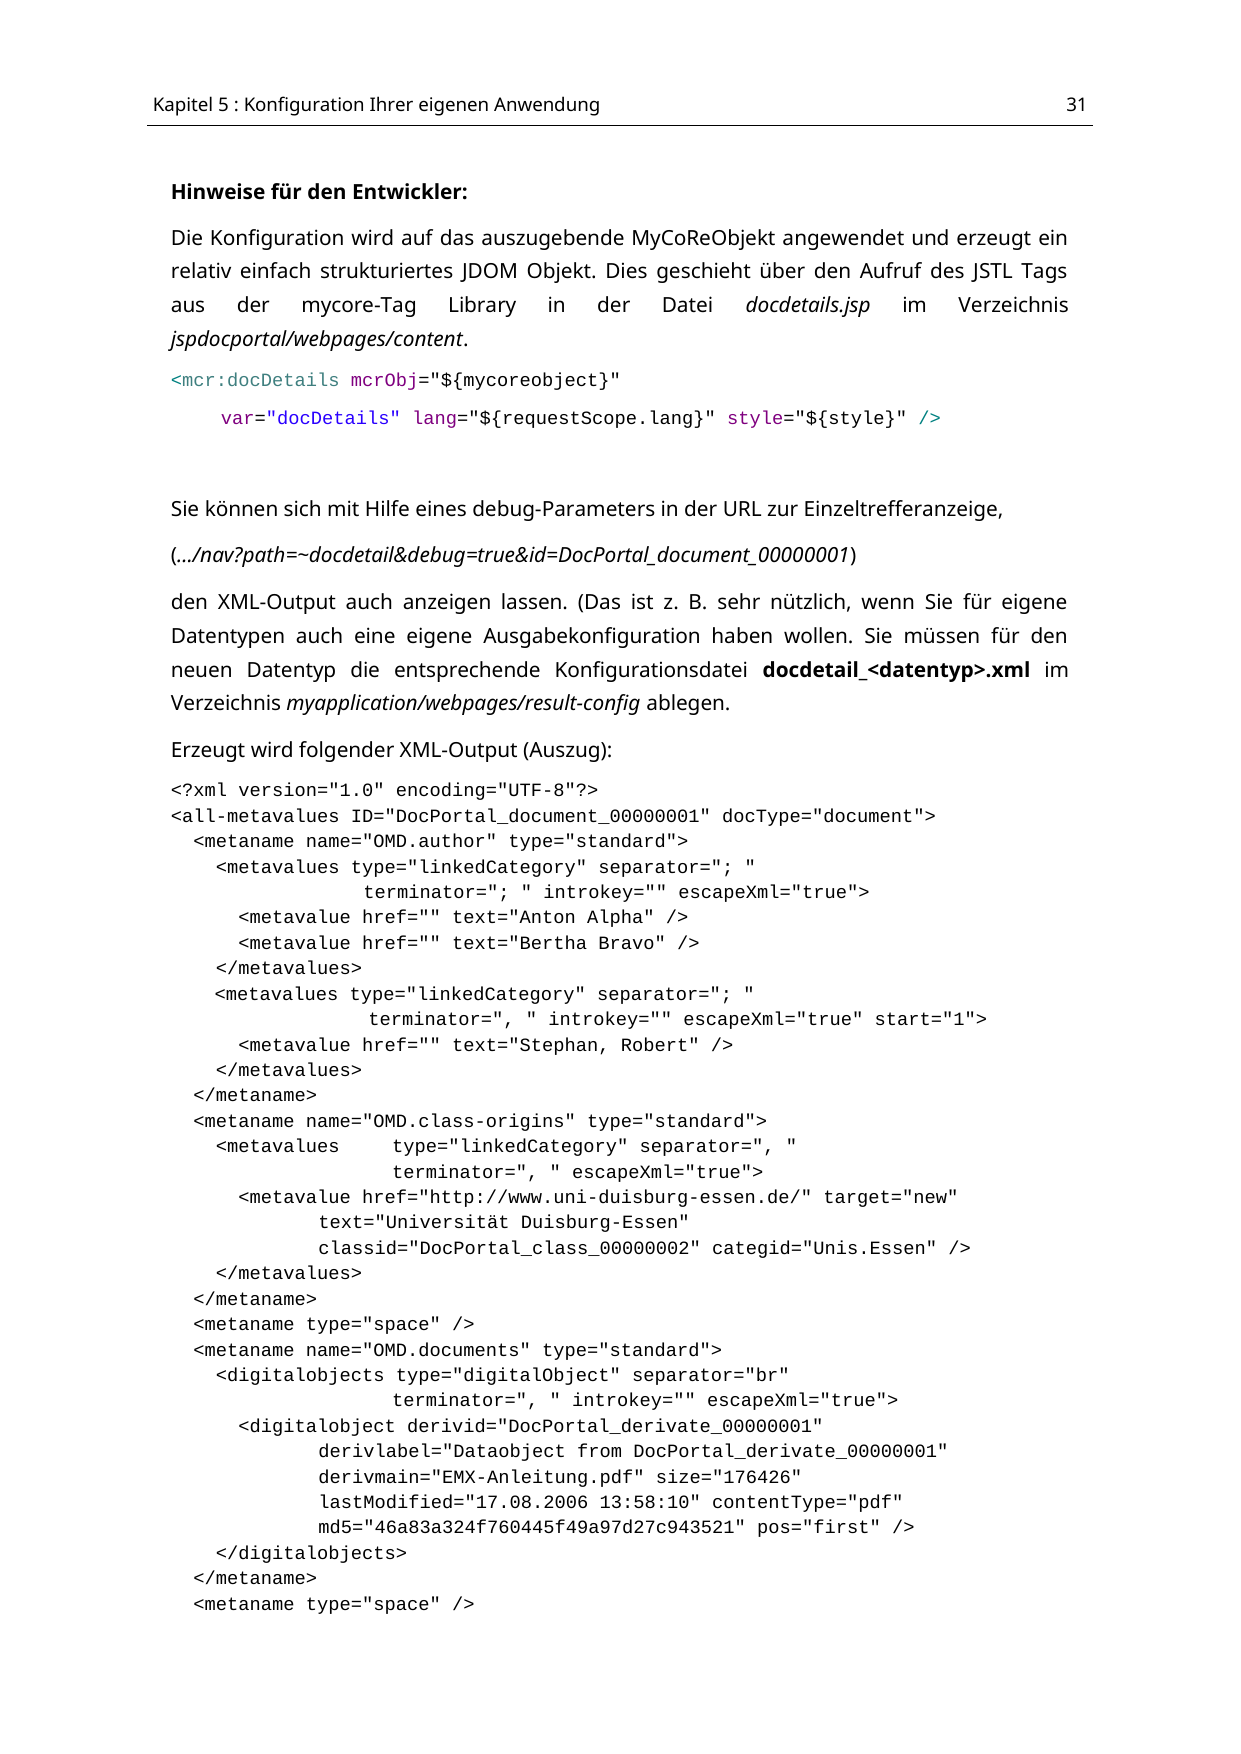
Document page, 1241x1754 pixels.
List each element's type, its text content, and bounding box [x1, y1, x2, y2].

text </metavalues> [171, 1264, 1069, 1285]
text <all-metavalues ID="DocPortal_document_00000001" docType="document"> [171, 807, 1069, 828]
text <metaname type="space" /> [171, 1594, 1069, 1616]
text <metavalues type="linkedCategory" separator="; " [171, 857, 1069, 879]
text terminator="; " introkey="" escapeXml="true"> [171, 883, 1069, 904]
text <metaname type="space" /> [171, 1315, 1069, 1336]
text terminator=", " escapeXml="true"> [171, 1162, 1069, 1184]
text Die Konfiguration wird auf das auszugebende MyCoReObjekt angewendet und erzeugt ein relativ einfach strukturiertes JDOM Objekt. Dies geschieht über den Aufruf des JSTL Tags aus der mycore-Tag Library in der Datei docdetails.jsp im Verzeichnis jspdocportal/webpages/content. [171, 223, 1069, 352]
text <digitalobject derivid="DocPortal_derivate_00000001" [171, 1417, 1069, 1438]
text </metavalues> [171, 959, 1069, 980]
text <mcr:docDetails mcrObj="${mycoreobject}" [171, 371, 1069, 392]
text text="Universität Duisburg-Essen" [171, 1213, 1069, 1234]
text derivlabel="Dataobject from DocPortal_derivate_00000001" [171, 1442, 1069, 1463]
text var="docDetails" lang="${requestScope.lang}" style="${style}" /> [147, 408, 1069, 430]
text <metavalues type="linkedCategory" separator=", " [171, 1137, 1069, 1158]
text terminator=", " introkey="" escapeXml="true" start="1"> [147, 1010, 1069, 1031]
text <digitalobjects type="digitalObject" separator="br" [171, 1366, 1069, 1387]
text lastModified="17.08.2006 13:58:10" contentType="pdf" [171, 1493, 1069, 1514]
text <metavalues type="linkedCategory" separator="; " [147, 984, 1069, 1006]
text (.../nav?path=~docdetail&debug=true&id=DocPortal_document_00000001) [171, 541, 1069, 569]
text <metaname name="OMD.documents" type="standard"> [171, 1340, 1069, 1362]
text <metavalue href="http://www.uni-duisburg-essen.de/" target="new" [171, 1188, 1069, 1209]
text <metavalue href="" text="Bertha Bravo" /> [171, 934, 1069, 955]
text <metavalue href="" text="Stephan, Robert" /> [171, 1035, 1069, 1057]
text <?xml version="1.0" encoding="UTF-8"?> [171, 781, 1069, 802]
subtitle Hinweise für den Entwickler: [171, 177, 1092, 205]
text terminator=", " introkey="" escapeXml="true"> [171, 1391, 1069, 1412]
text </metaname> [171, 1086, 1069, 1107]
text </digitalobjects> [171, 1544, 1069, 1565]
text Sie können sich mit Hilfe eines debug-Parameters in der URL zur Einzeltrefferanzeige, [171, 494, 1069, 522]
text </metavalues> [171, 1061, 1069, 1082]
text md5="46a83a324f760445f49a97d27c943521" pos="first" /> [171, 1518, 1069, 1539]
text den XML-Output auch anzeigen lassen. (Das ist z. B. sehr nützlich, wenn Sie für eigene Datentypen auch eine eigene Ausgabekonfiguration haben wollen. Sie müssen für den neuen Datentyp die entsprechende Konfigurationsdatei docdetail_<datentyp>.xml im Verzeichnis myapplication/webpages/result-config ablegen. [171, 587, 1069, 717]
text <metaname name="OMD.author" type="standard"> [171, 832, 1069, 853]
text </metaname> [171, 1569, 1069, 1590]
text Erzeugt wird folgender XML-Output (Auszug): [171, 735, 1069, 763]
text </metaname> [171, 1289, 1069, 1311]
text derivmain="EMX-Anleitung.pdf" size="176426" [171, 1467, 1069, 1489]
text <metaname name="OMD.class-origins" type="standard"> [171, 1112, 1069, 1133]
text classid="DocPortal_class_00000002" categid="Unis.Essen" /> [171, 1239, 1069, 1260]
text <metavalue href="" text="Anton Alpha" /> [171, 908, 1069, 929]
